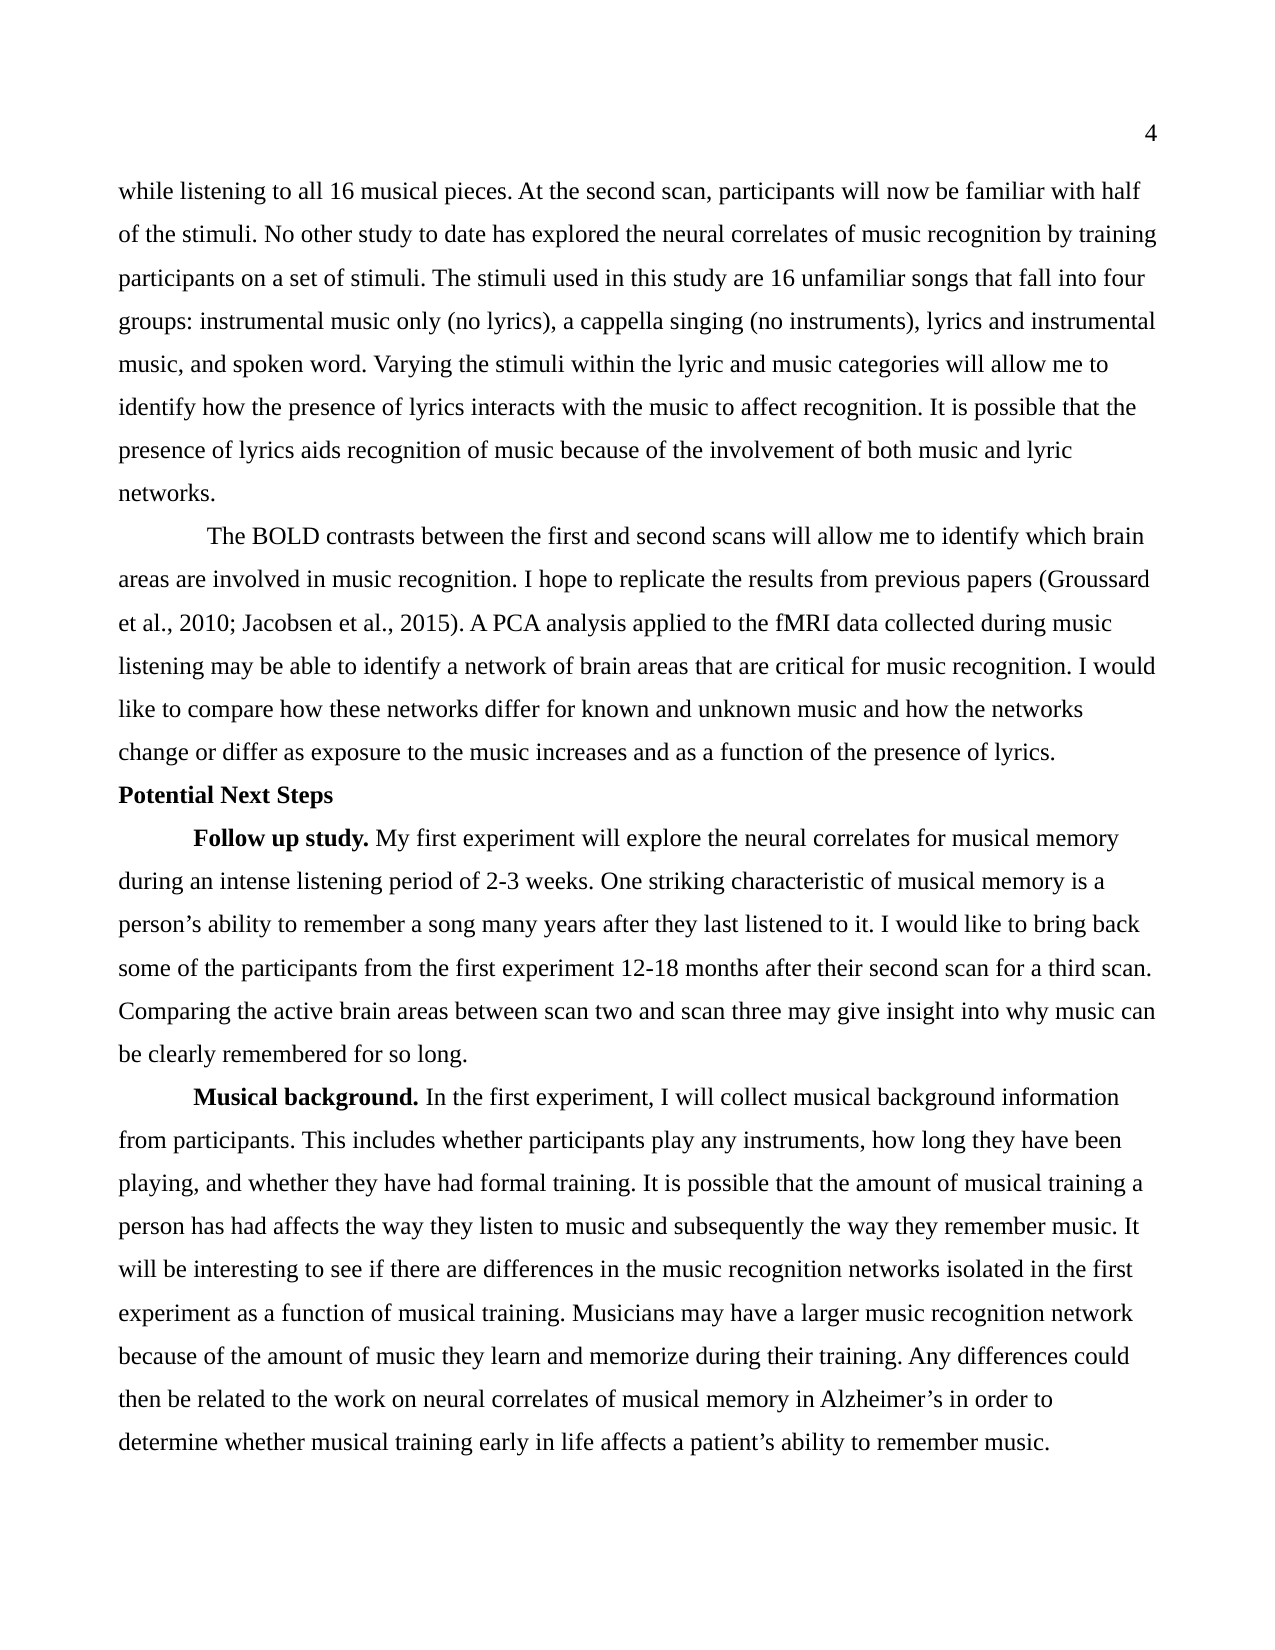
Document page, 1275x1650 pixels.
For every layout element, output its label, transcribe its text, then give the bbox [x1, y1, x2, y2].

text Potential Next Steps [118, 780, 1157, 809]
text Follow up study. My first experiment will explore the neural correlates for musical memory during an intense listening period of 2-3 weeks. One striking characteristic of musical memory is a person’s ability to remember a song many years after they last listened to it. I would like to bring back some of the participants from the first experiment 12-18 months after their second scan for a third scan. Comparing the active brain areas between scan two and scan three may give insight into why music can be clearly remembered for so long. [118, 823, 1157, 1068]
text while listening to all 16 musical pieces. At the second scan, participants will now be familiar with half of the stimuli. No other study to date has explored the neural correlates of music recognition by training participants on a set of stimuli. The stimuli used in this study are 16 unfamiliar songs that fall into four groups: instrumental music only (no lyrics), a cappella singing (no instruments), lyrics and instrumental music, and spoken word. Varying the stimuli within the lyric and music categories will allow me to identify how the presence of lyrics interacts with the music to affect recognition. It is possible that the presence of lyrics aids recognition of music because of the involvement of both music and lyric networks. [118, 176, 1157, 507]
text Musical background. In the first experiment, I will collect musical background information from participants. This includes whether participants play any instruments, how long they have been playing, and whether they have had formal training. It is possible that the amount of musical training a person has had affects the way they listen to music and subsequently the way they remember music. It will be interesting to see if there are differences in the music recognition networks isolated in the first experiment as a function of musical training. Musicians may have a larger music recognition network because of the amount of music they learn and memorize during their training. Any differences could then be related to the work on neural correlates of musical memory in Alzheimer’s in order to determine whether musical training early in life affects a patient’s ability to remember music. [118, 1082, 1157, 1456]
text The BOLD contrasts between the first and second scans will allow me to identify which brain areas are involved in music recognition. I hope to replicate the results from previous papers (Groussard et al., 2010; Jacobsen et al., 2015)⁠. A PCA analysis applied to the fMRI data collected during music listening may be able to identify a network of brain areas that are critical for music recognition. I would like to compare how these networks differ for known and unknown music and how the networks change or differ as exposure to the music increases and as a function of the presence of lyrics. [118, 521, 1157, 766]
